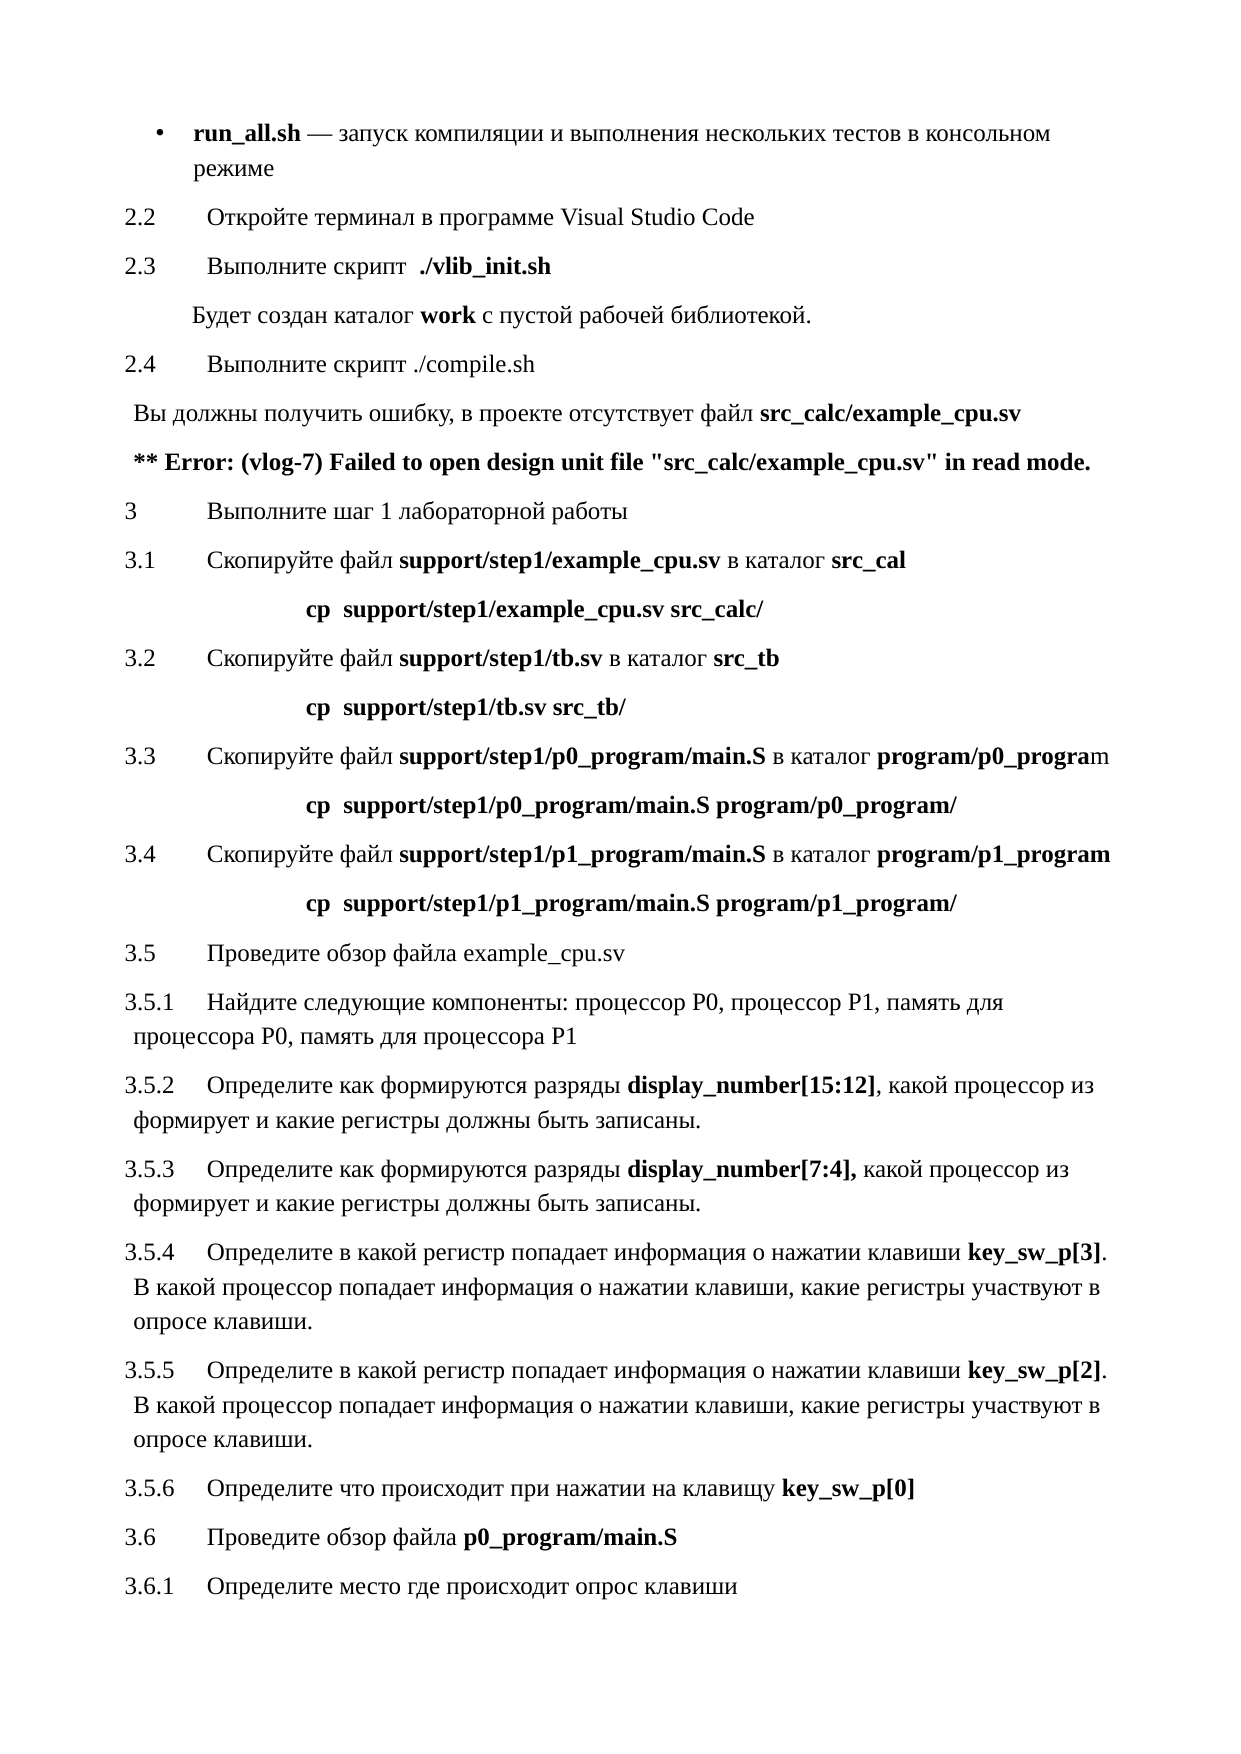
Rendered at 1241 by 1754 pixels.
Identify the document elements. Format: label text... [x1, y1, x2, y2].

list Определите в какой регистр попадает информация о нажатии клавиши key_sw_p[2]. В какой процессор попадает информация о нажатии клавиши, какие регистры участвуют в опросе клавиши. [118, 1355, 1122, 1453]
list Выполните скрипт ./vlib_init.sh [118, 251, 1122, 279]
list run_all.sh — запуск компиляции и выполнения нескольких тестов в консольном режиме [156, 118, 1122, 181]
list cp support/step1/tb.sv src_tb/ [268, 692, 1122, 721]
list Выполните скрипт ./compile.sh [118, 349, 1122, 378]
list Проведите обзор файла p0_program/main.S [118, 1522, 1122, 1551]
list Вы должны получить ошибку, в проекте отсутствует файл src_calc/example_cpu.sv [118, 398, 1122, 427]
list cp support/step1/example_cpu.sv src_calc/ [268, 594, 1122, 623]
list Выполните шаг 1 лабораторной работы [118, 496, 1122, 525]
list ** Error: (vlog-7) Failed to open design unit file "src_calc/example_cpu.sv" in read mode. [118, 447, 1122, 476]
list Скопируйте файл support/step1/p0_program/main.S в каталог program/p0_program [118, 741, 1122, 770]
list Проведите обзор файла example_cpu.sv [118, 938, 1122, 966]
list Определите место где происходит опрос клавиши [118, 1571, 1122, 1600]
list Откройте терминал в программе Visual Studio Code [118, 202, 1122, 230]
list Определите в какой регистр попадает информация о нажатии клавиши key_sw_p[3]. В какой процессор попадает информация о нажатии клавиши, какие регистры участвуют в опросе клавиши. [118, 1237, 1122, 1335]
list Определите что происходит при нажатии на клавищу key_sw_p[0] [118, 1473, 1122, 1502]
text Будет создан каталог work с пустой рабочей библиотекой. [118, 300, 1122, 328]
list Скопируйте файл support/step1/p1_program/main.S в каталог program/p1_program [118, 839, 1122, 868]
list Найдите следующие компоненты: процессор P0, процессор P1, память для процессора P0, память для процессора P1 [118, 987, 1122, 1050]
list Скопируйте файл support/step1/tb.sv в каталог src_tb [118, 643, 1122, 672]
list Определите как формируются разряды display_number[7:4], какой процессор из формирует и какие регистры должны быть записаны. [118, 1154, 1122, 1217]
list Определите как формируются разряды display_number[15:12], какой процессор из формирует и какие регистры должны быть записаны. [118, 1070, 1122, 1133]
list cp support/step1/p0_program/main.S program/p0_program/ [268, 790, 1122, 819]
list Скопируйте файл support/step1/example_cpu.sv в каталог src_cal [118, 545, 1122, 574]
list cp support/step1/p1_program/main.S program/p1_program/ [268, 888, 1122, 917]
